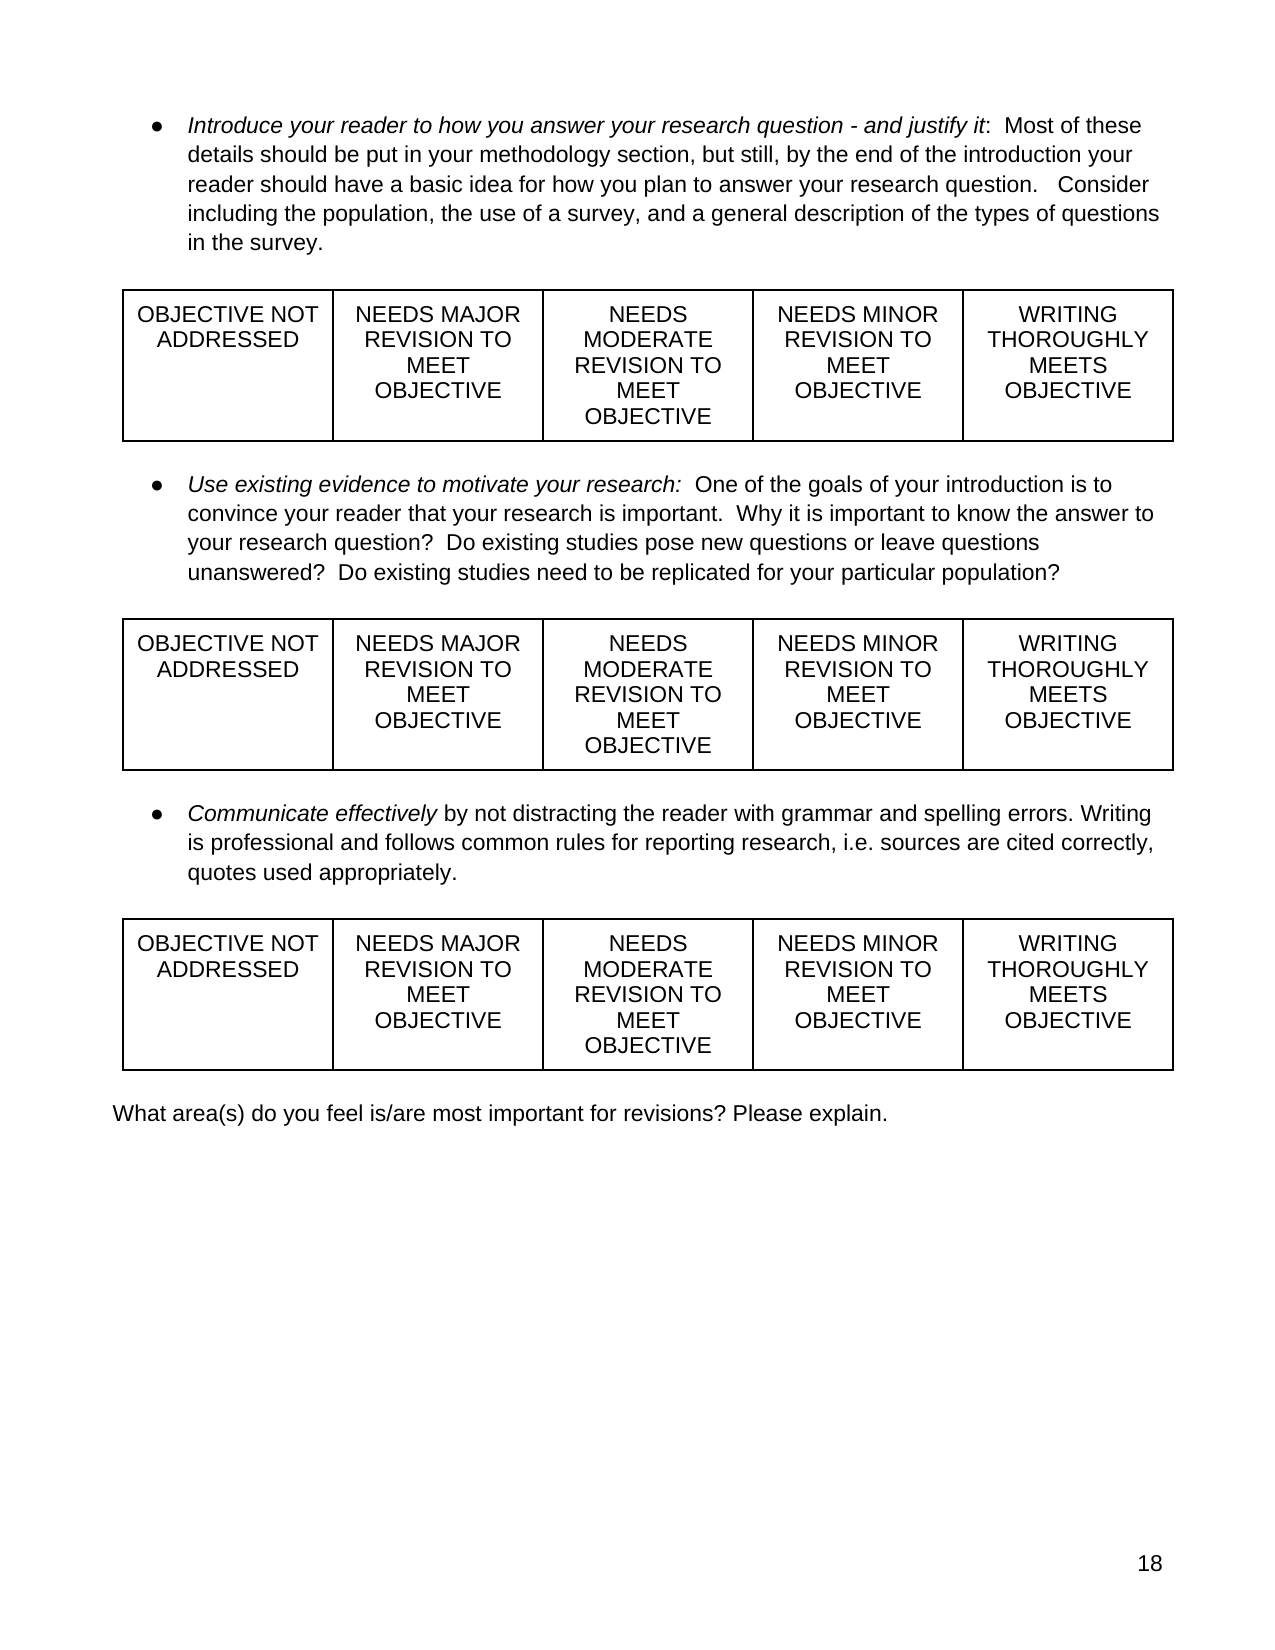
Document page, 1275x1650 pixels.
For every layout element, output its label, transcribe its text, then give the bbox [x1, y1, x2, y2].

table_header NEEDS MODERATE REVISION TO MEET OBJECTIVE [544, 920, 752, 1069]
table_header NEEDS MINOR REVISION TO MEET OBJECTIVE [754, 291, 962, 440]
table_header WRITING THOROUGHLY MEETS OBJECTIVE [964, 920, 1172, 1069]
table_header OBJECTIVE NOT ADDRESSED [124, 920, 332, 1069]
list Communicate effectively by not distracting the reader with grammar and spelling errors. Writing is professional and follows common rules for reporting research, i.e. sources are cited correctly, quotes used appropriately. [150, 801, 1162, 885]
table_header WRITING THOROUGHLY MEETS OBJECTIVE [964, 620, 1172, 769]
table_header NEEDS MODERATE REVISION TO MEET OBJECTIVE [544, 620, 752, 769]
table_header NEEDS MODERATE REVISION TO MEET OBJECTIVE [544, 291, 752, 440]
table_header NEEDS MINOR REVISION TO MEET OBJECTIVE [754, 620, 962, 769]
text What area(s) do you feel is/are most important for revisions? Please explain. [112, 1101, 1162, 1126]
table_header NEEDS MINOR REVISION TO MEET OBJECTIVE [754, 920, 962, 1069]
list Introduce your reader to how you answer your research question - and justify it: Most of these details should be put in your methodology section, but still, by the end of the introduction your reader should have a basic idea for how you plan to answer your research question. Consider including the population, the use of a survey, and a general description of the types of questions in the survey. [150, 112, 1162, 256]
list Use existing evidence to motivate your research: One of the goals of your introduction is to convince your reader that your research is important. Why it is important to know the answer to your research question? Do existing studies pose new questions or leave questions unanswered? Do existing studies need to be replicated for your particular population? [150, 471, 1162, 585]
table_header NEEDS MAJOR REVISION TO MEET OBJECTIVE [334, 920, 542, 1069]
table_header WRITING THOROUGHLY MEETS OBJECTIVE [964, 291, 1172, 440]
table_header OBJECTIVE NOT ADDRESSED [124, 291, 332, 440]
table_header NEEDS MAJOR REVISION TO MEET OBJECTIVE [334, 620, 542, 769]
table_header NEEDS MAJOR REVISION TO MEET OBJECTIVE [334, 291, 542, 440]
table_header OBJECTIVE NOT ADDRESSED [124, 620, 332, 769]
